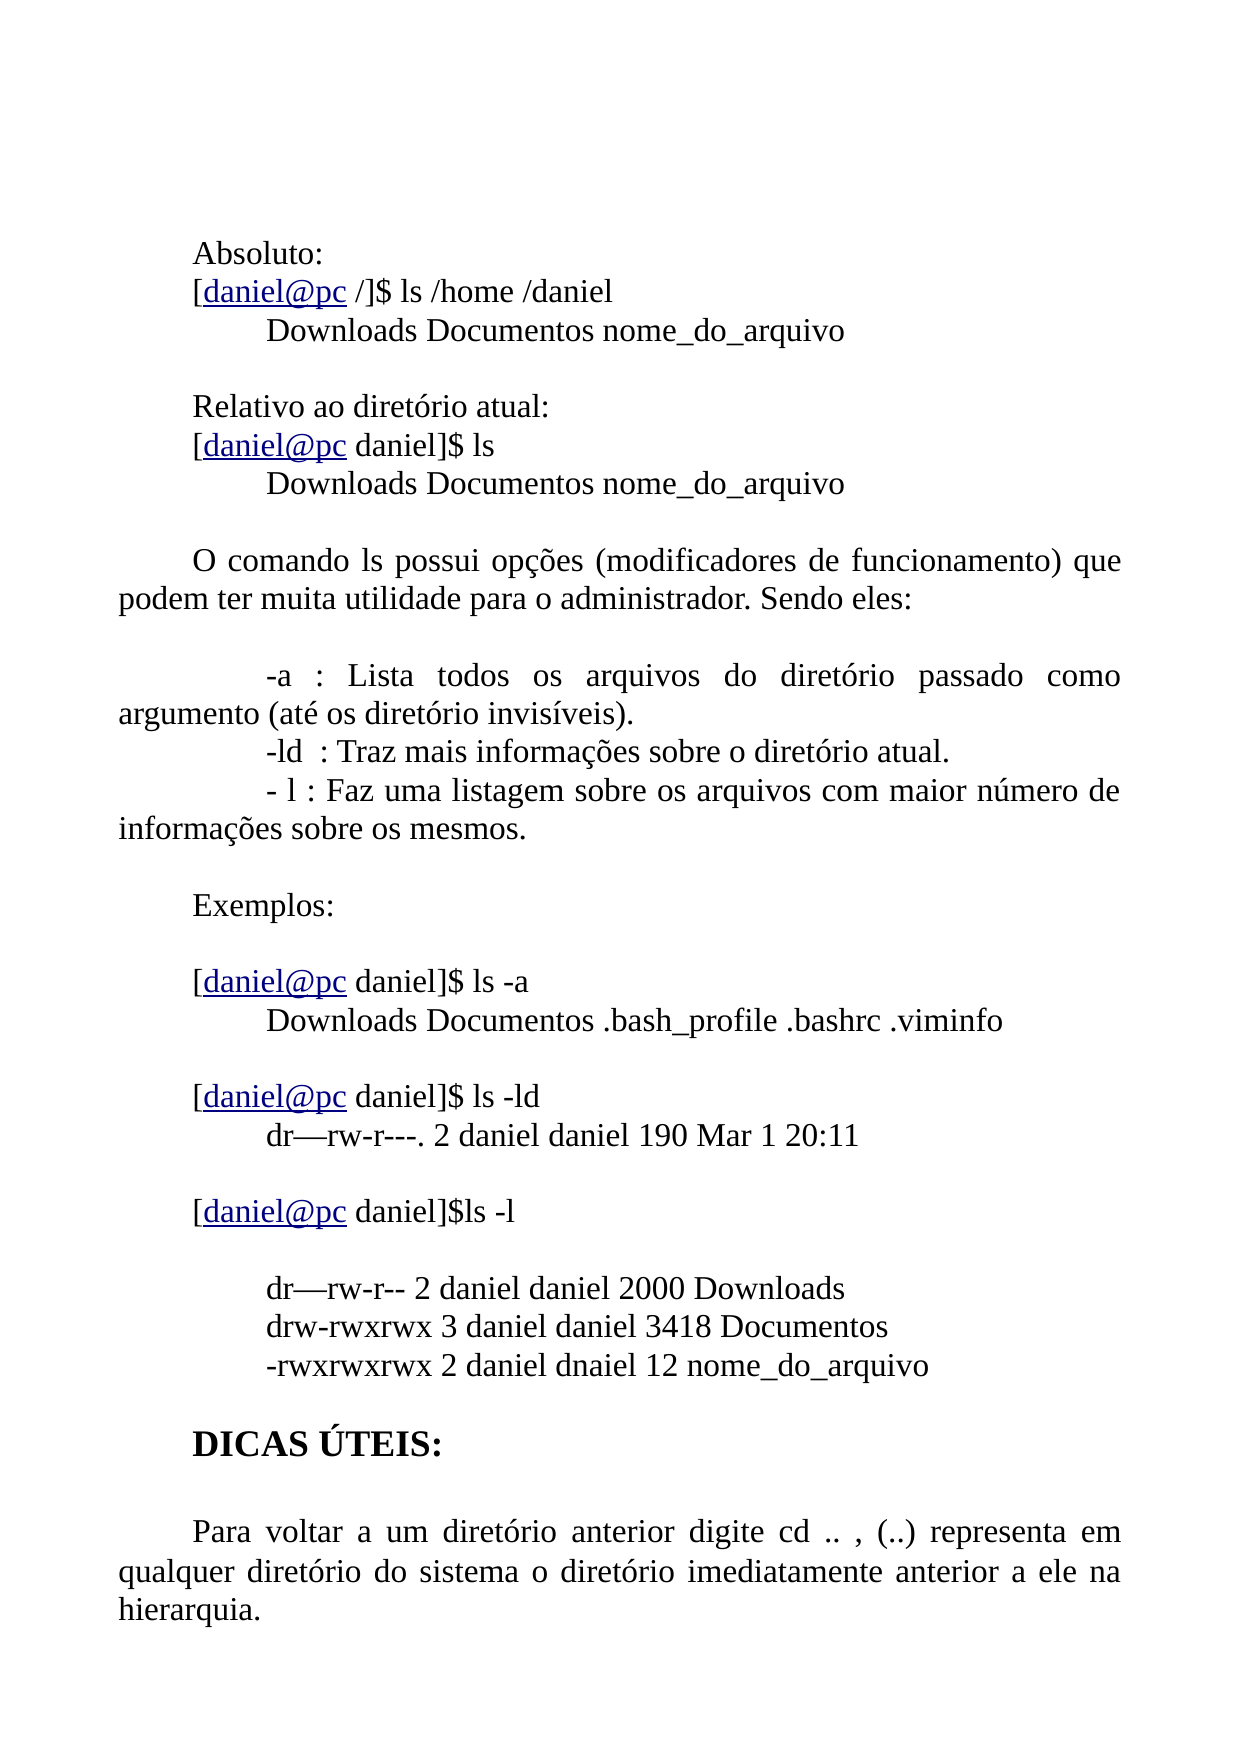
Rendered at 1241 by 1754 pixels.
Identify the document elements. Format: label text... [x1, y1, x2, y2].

text Relativo ao diretório atual: [118, 386, 1122, 425]
text dr—rw-r-- 2 daniel daniel 2000 Downloads [118, 1268, 1122, 1306]
text Downloads Documentos .bash_profile .bashrc .viminfo [118, 1000, 1122, 1038]
text dr—rw-r---. 2 daniel daniel 190 Mar 1 20:11 [118, 1115, 1122, 1153]
text -ld : Traz mais informações sobre o diretório atual. [118, 731, 1122, 770]
text -a : Lista todos os arquivos do diretório passado como argumento (até os diretório invisíveis). [118, 655, 1122, 731]
text drw-rwxrwx 3 daniel daniel 3418 Documentos [118, 1306, 1122, 1345]
text [daniel@pc daniel]$ ls -ld [118, 1076, 1122, 1115]
text [daniel@pc daniel]$ ls -a [118, 961, 1122, 1000]
text [daniel@pc daniel]$ ls [118, 425, 1122, 463]
text Para voltar a um diretório anterior digite cd .. , (..) representa em qualquer diretório do sistema o diretório imediatamente anterior a ele na hierarquia. [118, 1508, 1122, 1627]
text - l : Faz uma listagem sobre os arquivos com maior número de informações sobre os mesmos. [118, 770, 1122, 846]
text Downloads Documentos nome_do_arquivo [118, 463, 1122, 501]
text -rwxrwxrwx 2 daniel dnaiel 12 nome_do_arquivo [118, 1345, 1122, 1383]
text Absoluto: [118, 233, 1122, 271]
text DICAS ÚTEIS: [118, 1421, 1122, 1464]
text Downloads Documentos nome_do_arquivo [118, 310, 1122, 348]
text Exemplos: [118, 885, 1122, 923]
text [daniel@pc daniel]$ls -l [118, 1191, 1122, 1230]
text [daniel@pc /]$ ls /home /daniel [118, 271, 1122, 310]
text O comando ls possui opções (modificadores de funcionamento) que podem ter muita utilidade para o administrador. Sendo eles: [118, 540, 1122, 616]
